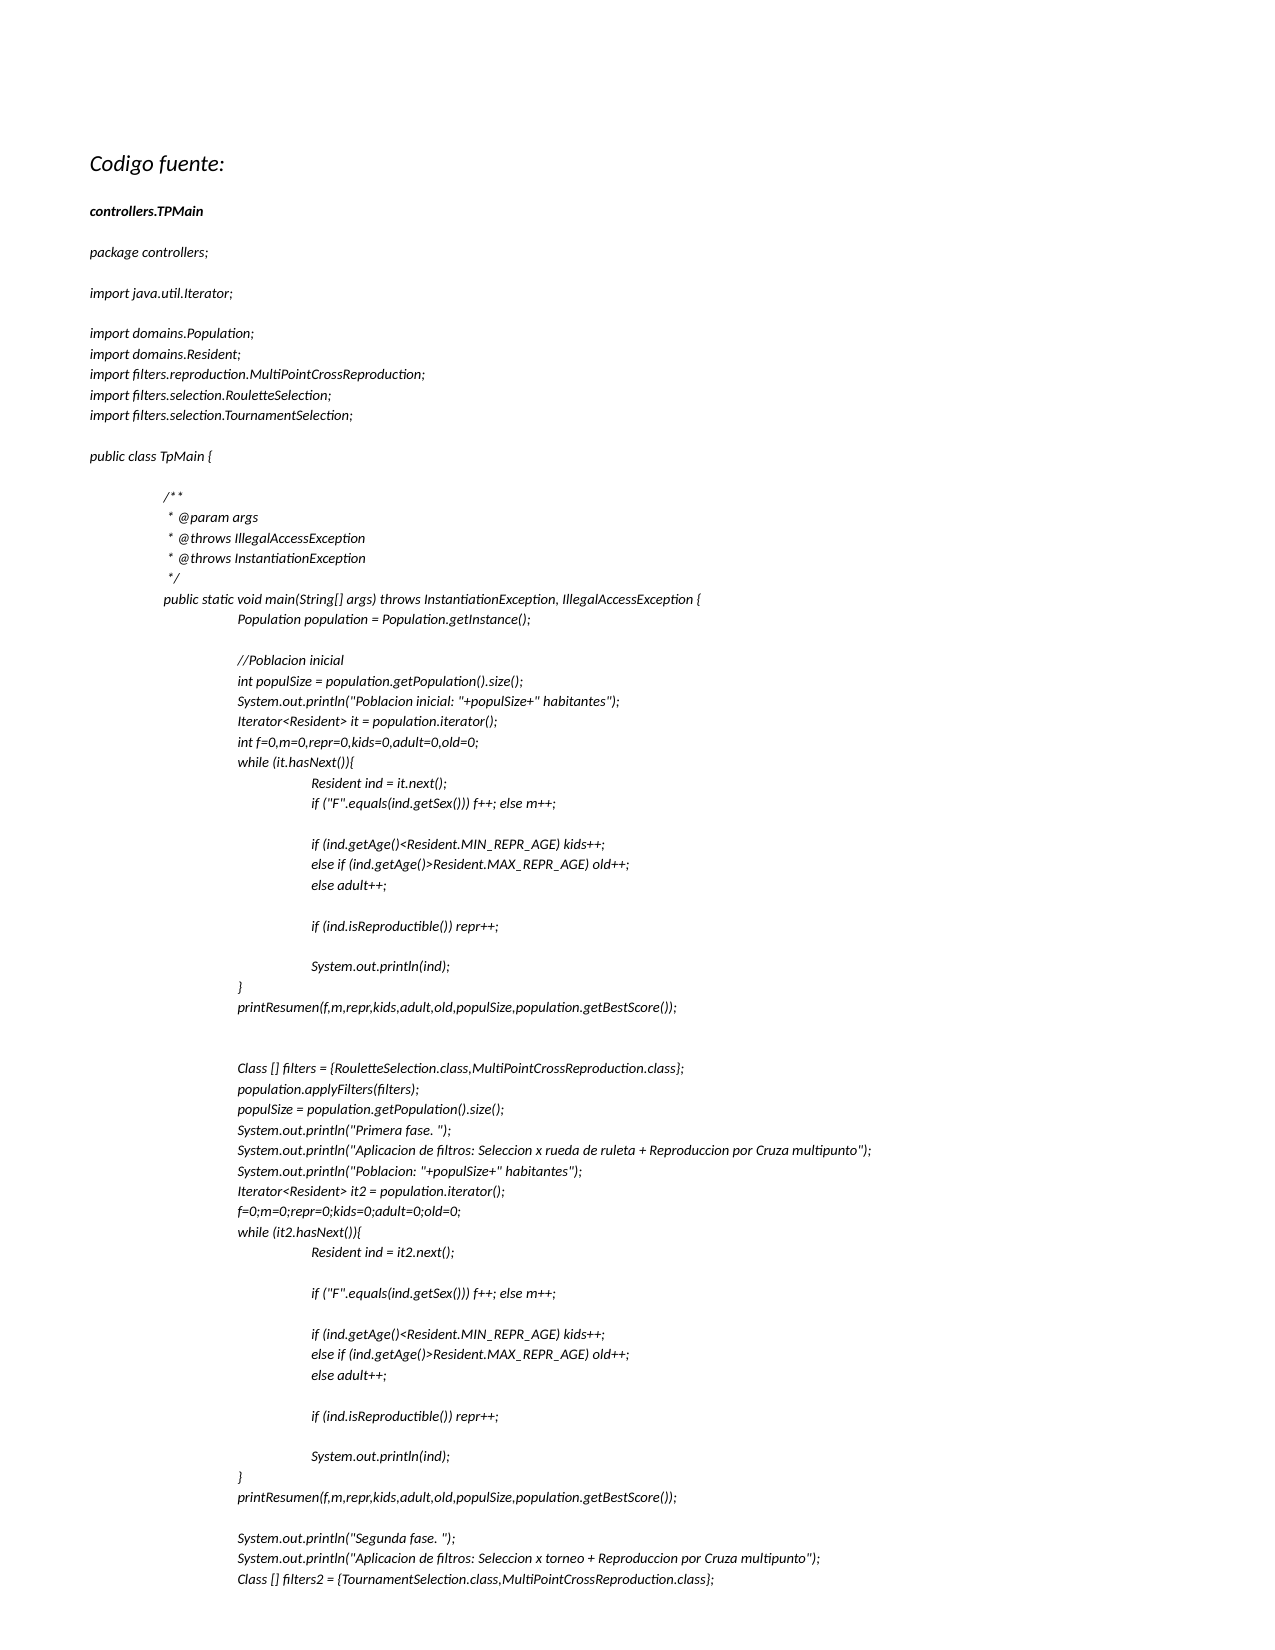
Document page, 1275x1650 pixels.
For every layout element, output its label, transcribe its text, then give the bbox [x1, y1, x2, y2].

text System.out.println("Aplicacion de filtros: Seleccion x rueda de ruleta + Reproduccion por Cruza multipunto"); [89, 1141, 1229, 1159]
text f=0;m=0;repr=0;kids=0;adult=0;old=0; [89, 1203, 1229, 1221]
text Iterator<Resident> it = population.iterator(); [89, 713, 1229, 731]
text System.out.println("Segunda fase. "); [89, 1529, 1229, 1547]
text Codigo fuente: [89, 149, 1229, 177]
text * @param args [89, 508, 1229, 526]
text } [89, 978, 1229, 996]
text * @throws IllegalAccessException [89, 529, 1229, 547]
text public static void main(String[] args) throws InstantiationException, IllegalAccessException { [89, 590, 1229, 608]
text } [89, 1468, 1229, 1486]
text if (ind.isReproductible()) repr++; [89, 1407, 1229, 1425]
text //Poblacion inicial [89, 651, 1229, 669]
text else if (ind.getAge()>Resident.MAX_REPR_AGE) old++; [89, 1346, 1229, 1363]
text if (ind.isReproductible()) repr++; [89, 917, 1229, 935]
text if (ind.getAge()<Resident.MIN_REPR_AGE) kids++; [89, 1325, 1229, 1343]
text populSize = population.getPopulation().size(); [89, 1101, 1229, 1118]
text Population population = Population.getInstance(); [89, 611, 1229, 628]
text while (it2.hasNext()){ [89, 1223, 1229, 1241]
text import domains.Population; [89, 325, 1229, 343]
text population.applyFilters(filters); [89, 1080, 1229, 1098]
text Resident ind = it.next(); [89, 774, 1229, 792]
text Resident ind = it2.next(); [89, 1243, 1229, 1261]
text import filters.selection.RouletteSelection; [89, 386, 1229, 404]
text * @throws InstantiationException [89, 549, 1229, 567]
text */ [89, 570, 1229, 588]
text if ("F".equals(ind.getSex())) f++; else m++; [89, 794, 1229, 812]
text printResumen(f,m,repr,kids,adult,old,populSize,population.getBestScore()); [89, 998, 1229, 1016]
text if ("F".equals(ind.getSex())) f++; else m++; [89, 1284, 1229, 1302]
text else adult++; [89, 1366, 1229, 1384]
text int f=0,m=0,repr=0,kids=0,adult=0,old=0; [89, 733, 1229, 751]
text public class TpMain { [89, 447, 1229, 465]
text printResumen(f,m,repr,kids,adult,old,populSize,population.getBestScore()); [89, 1488, 1229, 1506]
text controllers.TPMain [89, 202, 1229, 220]
text Class [] filters = {RouletteSelection.class,MultiPointCrossReproduction.class}; [89, 1060, 1229, 1078]
text Class [] filters2 = {TournamentSelection.class,MultiPointCrossReproduction.class}; [89, 1570, 1229, 1588]
text else adult++; [89, 876, 1229, 894]
text System.out.println("Aplicacion de filtros: Seleccion x torneo + Reproduccion por Cruza multipunto"); [89, 1550, 1229, 1568]
text if (ind.getAge()<Resident.MIN_REPR_AGE) kids++; [89, 835, 1229, 853]
text System.out.println(ind); [89, 1448, 1229, 1466]
text while (it.hasNext()){ [89, 753, 1229, 771]
text /** [89, 488, 1229, 506]
text System.out.println(ind); [89, 958, 1229, 976]
text import filters.selection.TournamentSelection; [89, 406, 1229, 424]
text int populSize = population.getPopulation().size(); [89, 672, 1229, 690]
text System.out.println("Poblacion inicial: "+populSize+" habitantes"); [89, 692, 1229, 710]
text import domains.Resident; [89, 345, 1229, 363]
text System.out.println("Primera fase. "); [89, 1121, 1229, 1139]
text Iterator<Resident> it2 = population.iterator(); [89, 1182, 1229, 1200]
text import java.util.Iterator; [89, 284, 1229, 302]
text System.out.println("Poblacion: "+populSize+" habitantes"); [89, 1162, 1229, 1180]
text package controllers; [89, 243, 1229, 261]
text import filters.reproduction.MultiPointCrossReproduction; [89, 366, 1229, 383]
text else if (ind.getAge()>Resident.MAX_REPR_AGE) old++; [89, 856, 1229, 873]
